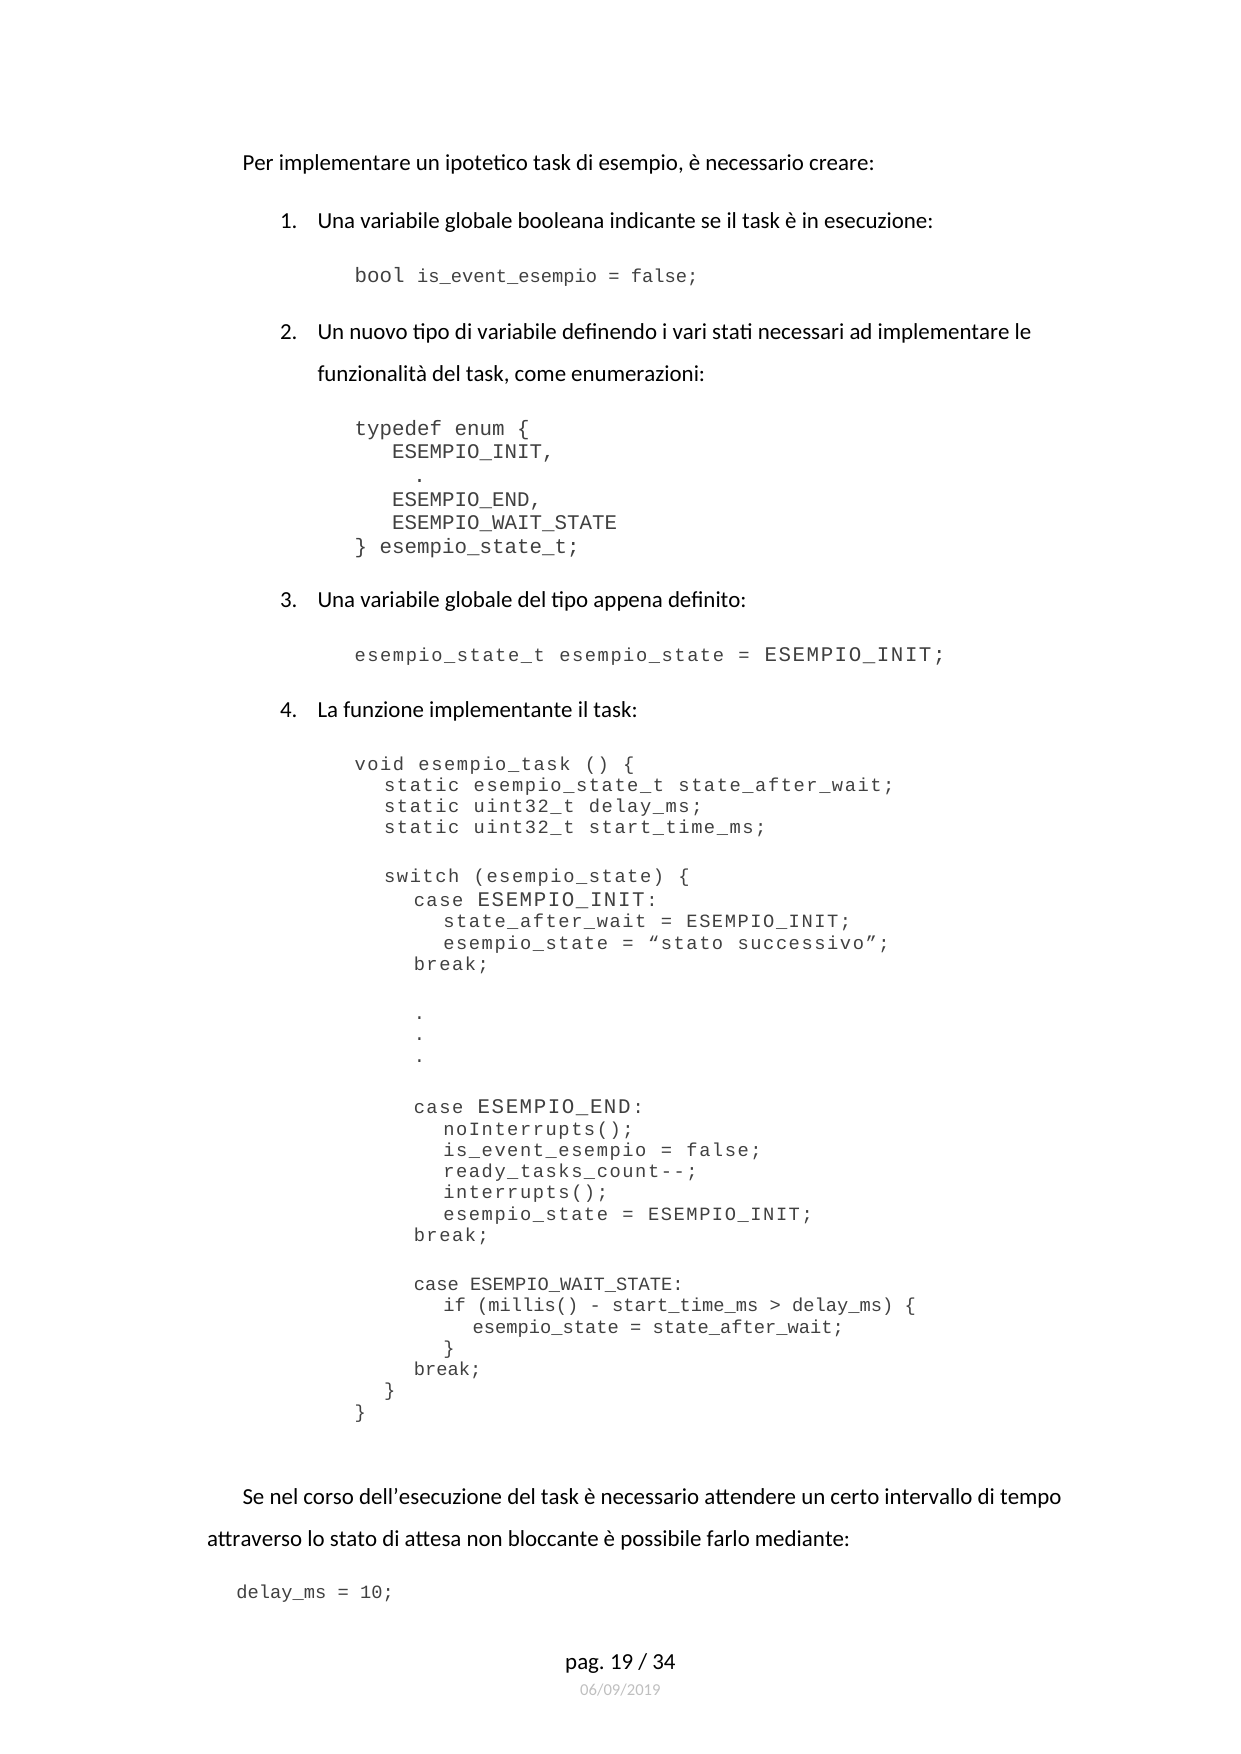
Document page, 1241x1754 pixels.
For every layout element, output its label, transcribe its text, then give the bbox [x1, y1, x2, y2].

text . [325, 1004, 1122, 1025]
text . [325, 1046, 1122, 1068]
subtitle static esempio_state_t state_after_wait; [325, 776, 1122, 797]
subtitle is_event_esempio = false; [325, 1141, 1122, 1162]
text Per implementare un ipotetico task di esempio, è necessario creare: [207, 148, 1122, 176]
subtitle noInterrupts(); [325, 1119, 1122, 1141]
text Se nel corso dell’esecuzione del task è necessario attendere un certo intervallo di tempo attraverso lo stato di attesa non bloccante è possibile farlo mediante: [207, 1482, 1122, 1552]
subtitle esempio_state = ESEMPIO_INIT; [325, 1204, 1122, 1226]
subtitle switch (esempio_state) { [325, 867, 1122, 888]
text typedef enum { [325, 418, 1122, 441]
text } esempio_state_t; [325, 536, 1122, 559]
text } [325, 1339, 1122, 1360]
text case ESEMPIO_WAIT_STATE: [325, 1275, 1122, 1296]
text esempio_state = state_after_wait; [325, 1317, 1122, 1339]
text } [325, 1381, 1122, 1402]
subtitle static uint32_t delay_ms; [325, 797, 1122, 818]
subtitle case ESEMPIO_INIT: [325, 888, 1122, 912]
subtitle esempio_state = “stato successivo”; [325, 933, 1122, 955]
list Una variabile globale del tipo appena definito: [280, 585, 1122, 613]
subtitle ready_tasks_count--; [325, 1162, 1122, 1183]
subtitle static uint32_t start_time_ms; [325, 818, 1122, 839]
list Un nuovo tipo di variabile definendo i vari stati necessari ad implementare le funzionalità del task, come enumerazioni: [280, 317, 1122, 387]
text . [325, 1025, 1122, 1046]
text delay_ms = 10; [207, 1583, 1122, 1604]
subtitle interrupts(); [325, 1183, 1122, 1204]
text ESEMPIO_INIT, [325, 441, 1122, 465]
subtitle esempio_state_t esempio_state = ESEMPIO_INIT; [325, 643, 1122, 667]
list Una variabile globale booleana indicante se il task è in esecuzione: [280, 206, 1122, 234]
subtitle case ESEMPIO_END: [325, 1096, 1122, 1119]
text . [325, 465, 1122, 488]
text break; [325, 1360, 1122, 1381]
text ESEMPIO_WAIT_STATE [325, 512, 1122, 536]
text if (millis() - start_time_ms > delay_ms) { [325, 1296, 1122, 1317]
text } [325, 1402, 1122, 1424]
text bool is_event_esempio = false; [325, 265, 1122, 288]
subtitle break; [325, 1226, 1122, 1247]
subtitle break; [325, 955, 1122, 976]
subtitle void esempio_task () { [325, 754, 1122, 776]
list La funzione implementante il task: [280, 696, 1122, 724]
text ESEMPIO_END, [325, 488, 1122, 512]
subtitle state_after_wait = ESEMPIO_INIT; [325, 912, 1122, 933]
